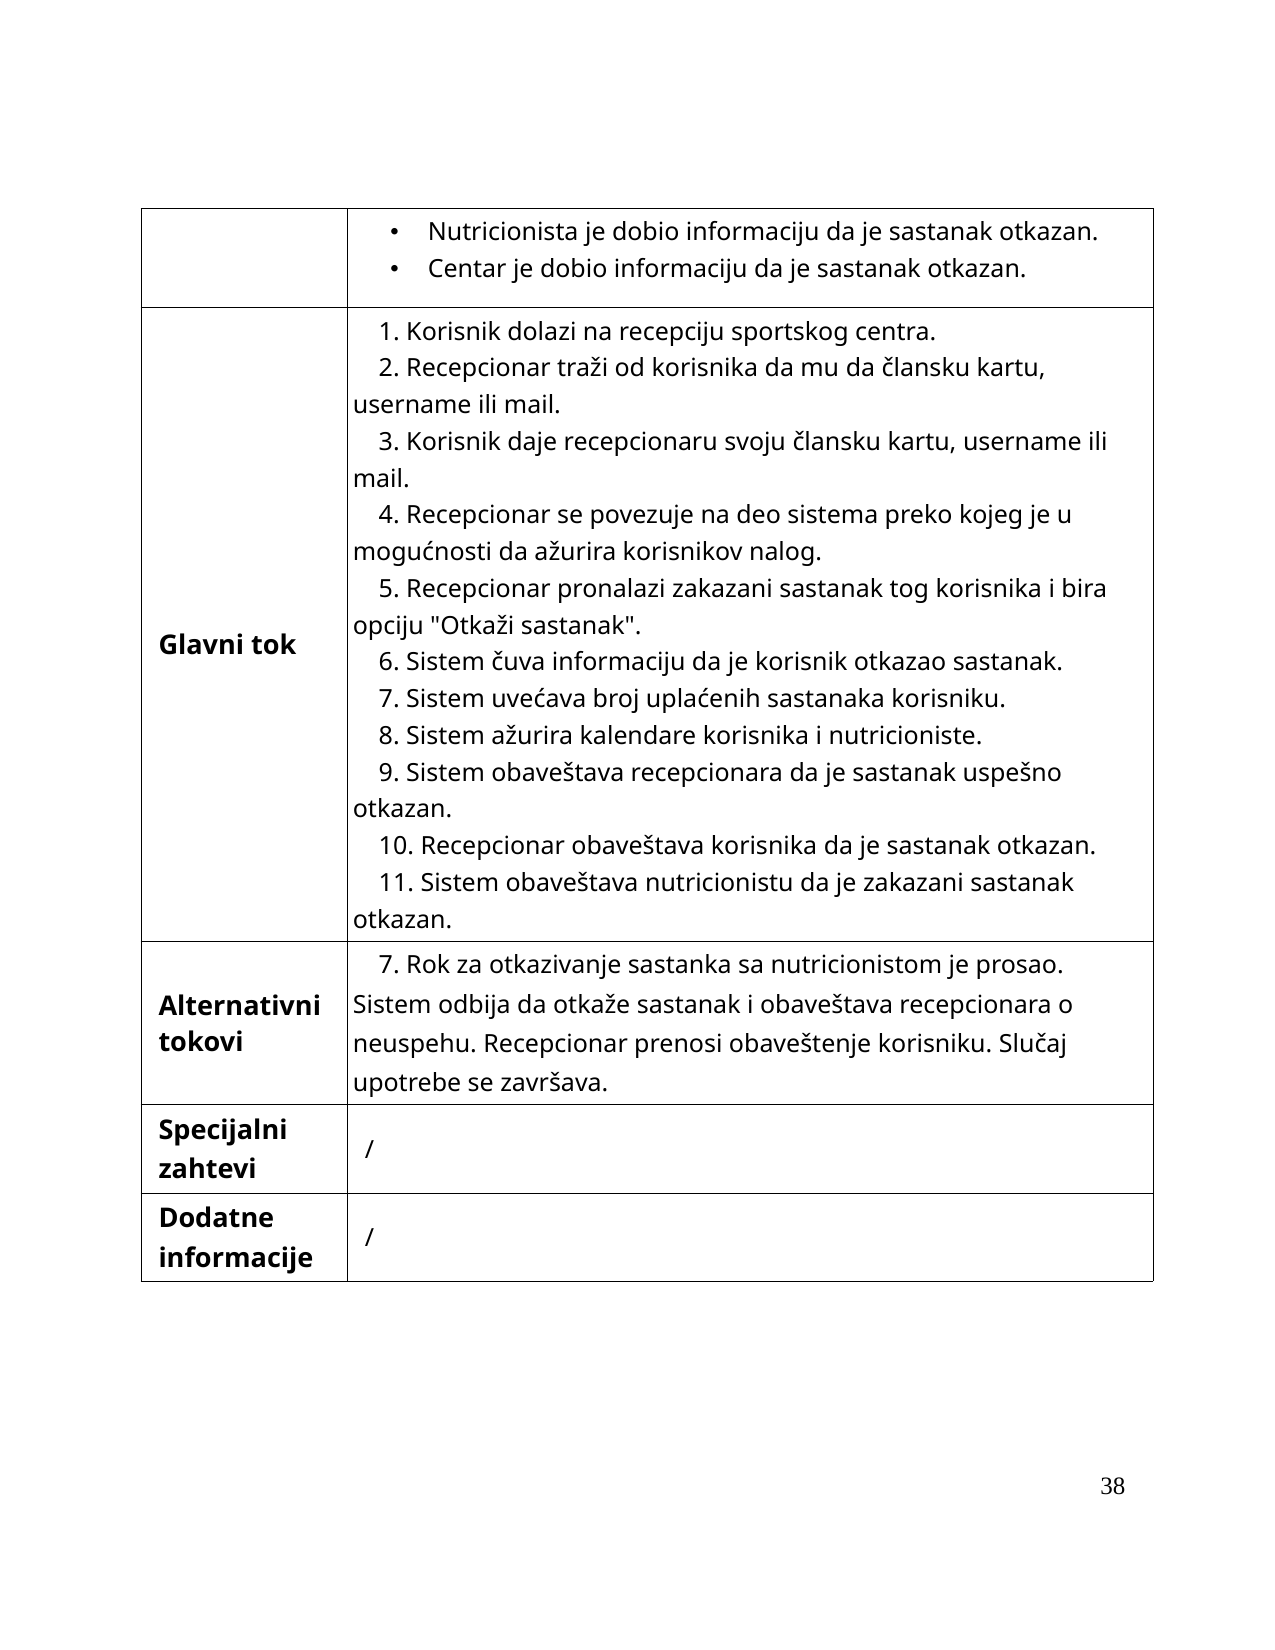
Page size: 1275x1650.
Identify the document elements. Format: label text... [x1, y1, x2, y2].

table_cell Alternativni tokovi [142, 942, 347, 1104]
table_cell 1. Korisnik dolazi na recepciju sportskog centra. 2. Recepcionar traži od korisnika da mu da člansku kartu, username ili mail. 3. Korisnik daje recepcionaru svoju člansku kartu, username ili mail. 4. Recepcionar se povezuje na deo sistema preko kojeg je u mogućnosti da ažurira korisnikov nalog. 5. Recepcionar pronalazi zakazani sastanak tog korisnika i bira opciju "Otkaži sastanak". 6. Sistem čuva informaciju da je korisnik otkazao sastanak. 7. Sistem uvećava broj uplaćenih sastanaka korisniku. 8. Sistem ažurira kalendare korisnika i nutricioniste. 9. Sistem obaveštava recepcionara da je sastanak uspešno otkazan. 10. Recepcionar obaveštava korisnika da je sastanak otkazan. 11. Sistem obaveštava nutricionistu da je zakazani sastanak otkazan. [348, 308, 1153, 941]
table_cell Glavni tok [142, 308, 347, 941]
table_cell / [348, 1194, 1153, 1281]
table_cell / [348, 1105, 1153, 1193]
table_cell [142, 209, 347, 307]
table_cell Dodatne informacije [142, 1194, 347, 1281]
table_cell 7. Rok za otkazivanje sastanka sa nutricionistom je prosao. Sistem odbija da otkaže sastanak i obaveštava recepcionara o neuspehu. Recepcionar prenosi obaveštenje korisniku. Slučaj upotrebe se završava. [348, 942, 1153, 1104]
table_cell Specijalni zahtevi [142, 1105, 347, 1193]
table_cell Korisnik je dobio potvrdu da je njegov sastanak sa nutricionistom otkazan. Nutricionista je dobio informaciju da je sastanak otkazan. Centar je dobio informaciju da je sastanak otkazan. [348, 209, 1153, 307]
